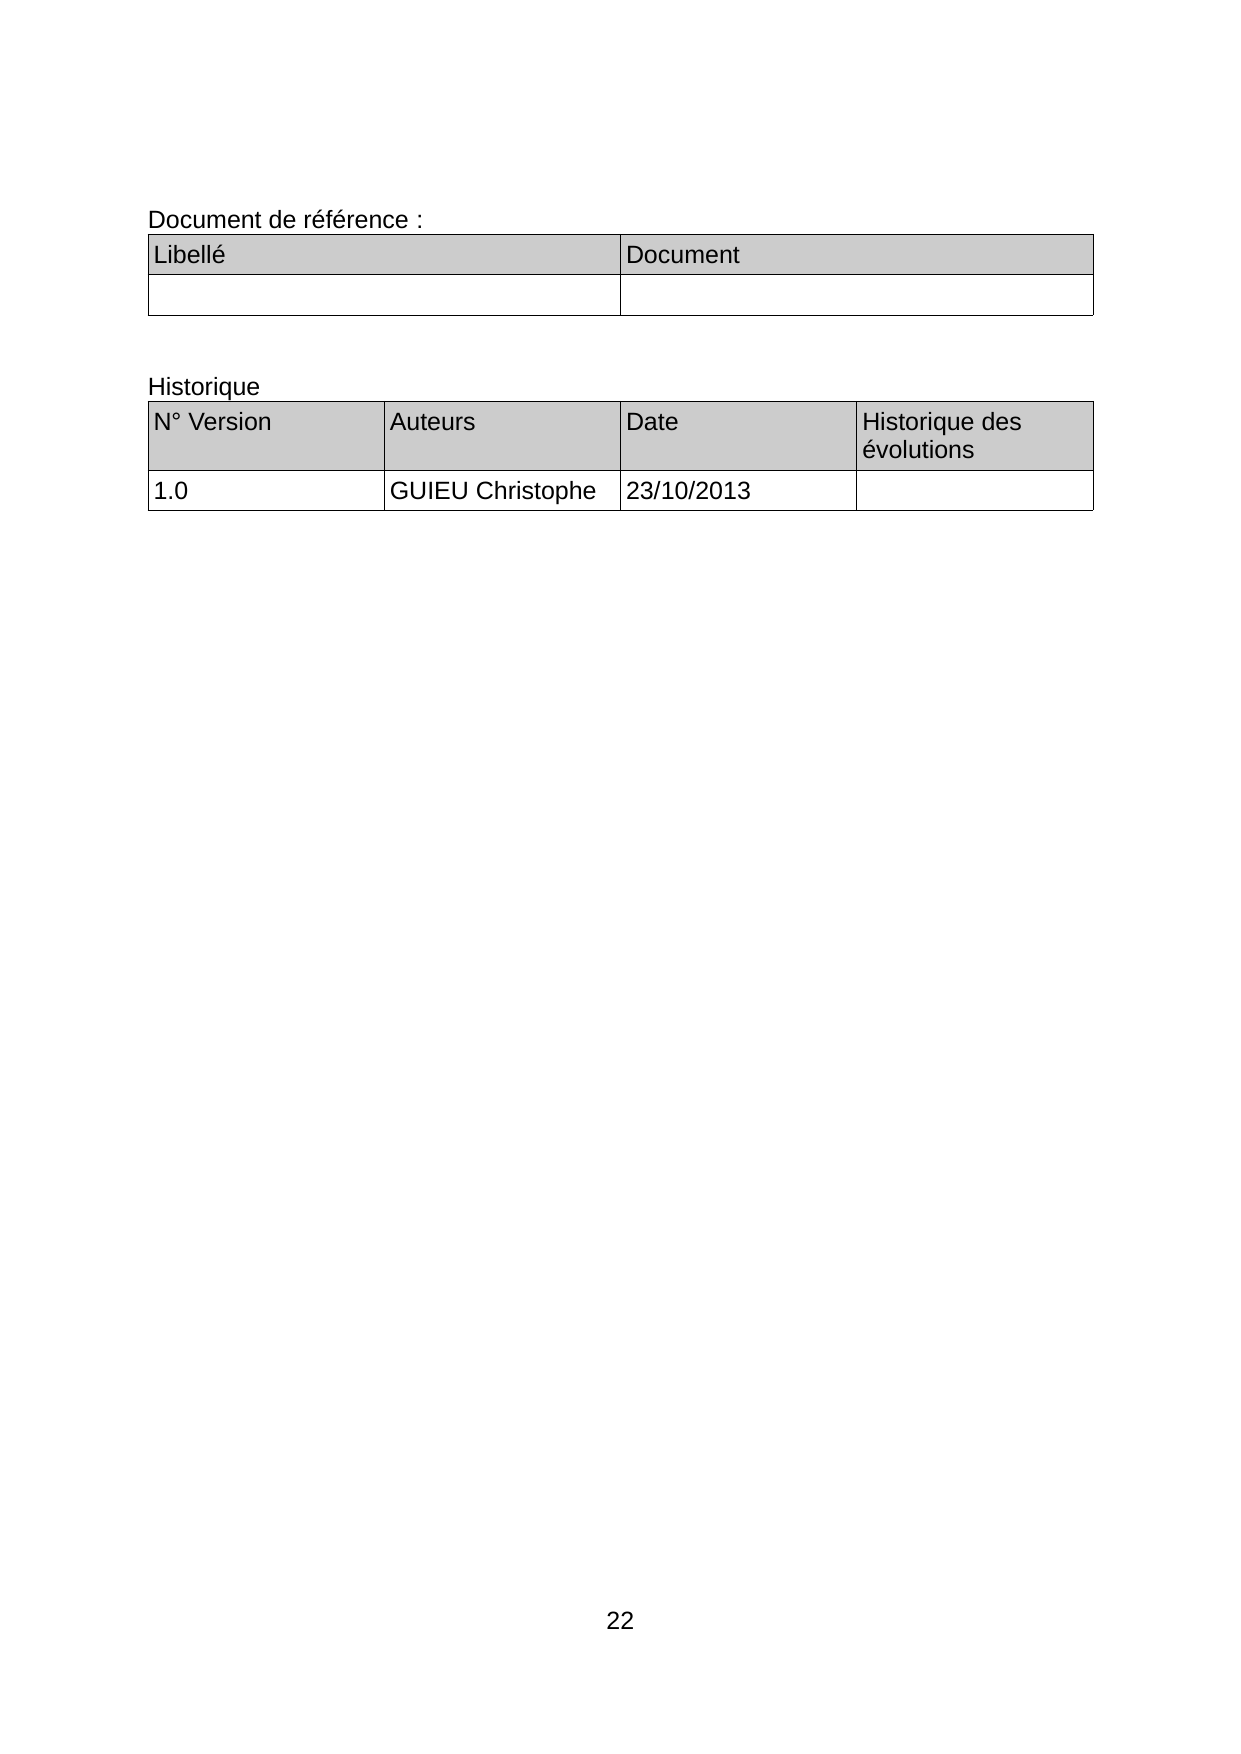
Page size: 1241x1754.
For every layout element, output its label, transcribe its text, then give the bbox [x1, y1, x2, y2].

table_cell [149, 275, 620, 314]
table_header Libellé [149, 235, 620, 274]
table_cell [621, 275, 1093, 314]
table_header Historique des évolutions [857, 402, 1093, 470]
table_cell 1.0 [149, 471, 384, 510]
text Historique [148, 372, 1093, 401]
table_header Date [621, 402, 856, 470]
text Document de référence : [148, 205, 1093, 234]
table_header Auteurs [385, 402, 620, 470]
table_header Document [621, 235, 1093, 274]
table_cell GUIEU Christophe [385, 471, 620, 510]
table_cell [857, 471, 1093, 510]
table_cell 23/10/2013 [621, 471, 856, 510]
table_header N° Version [149, 402, 384, 470]
